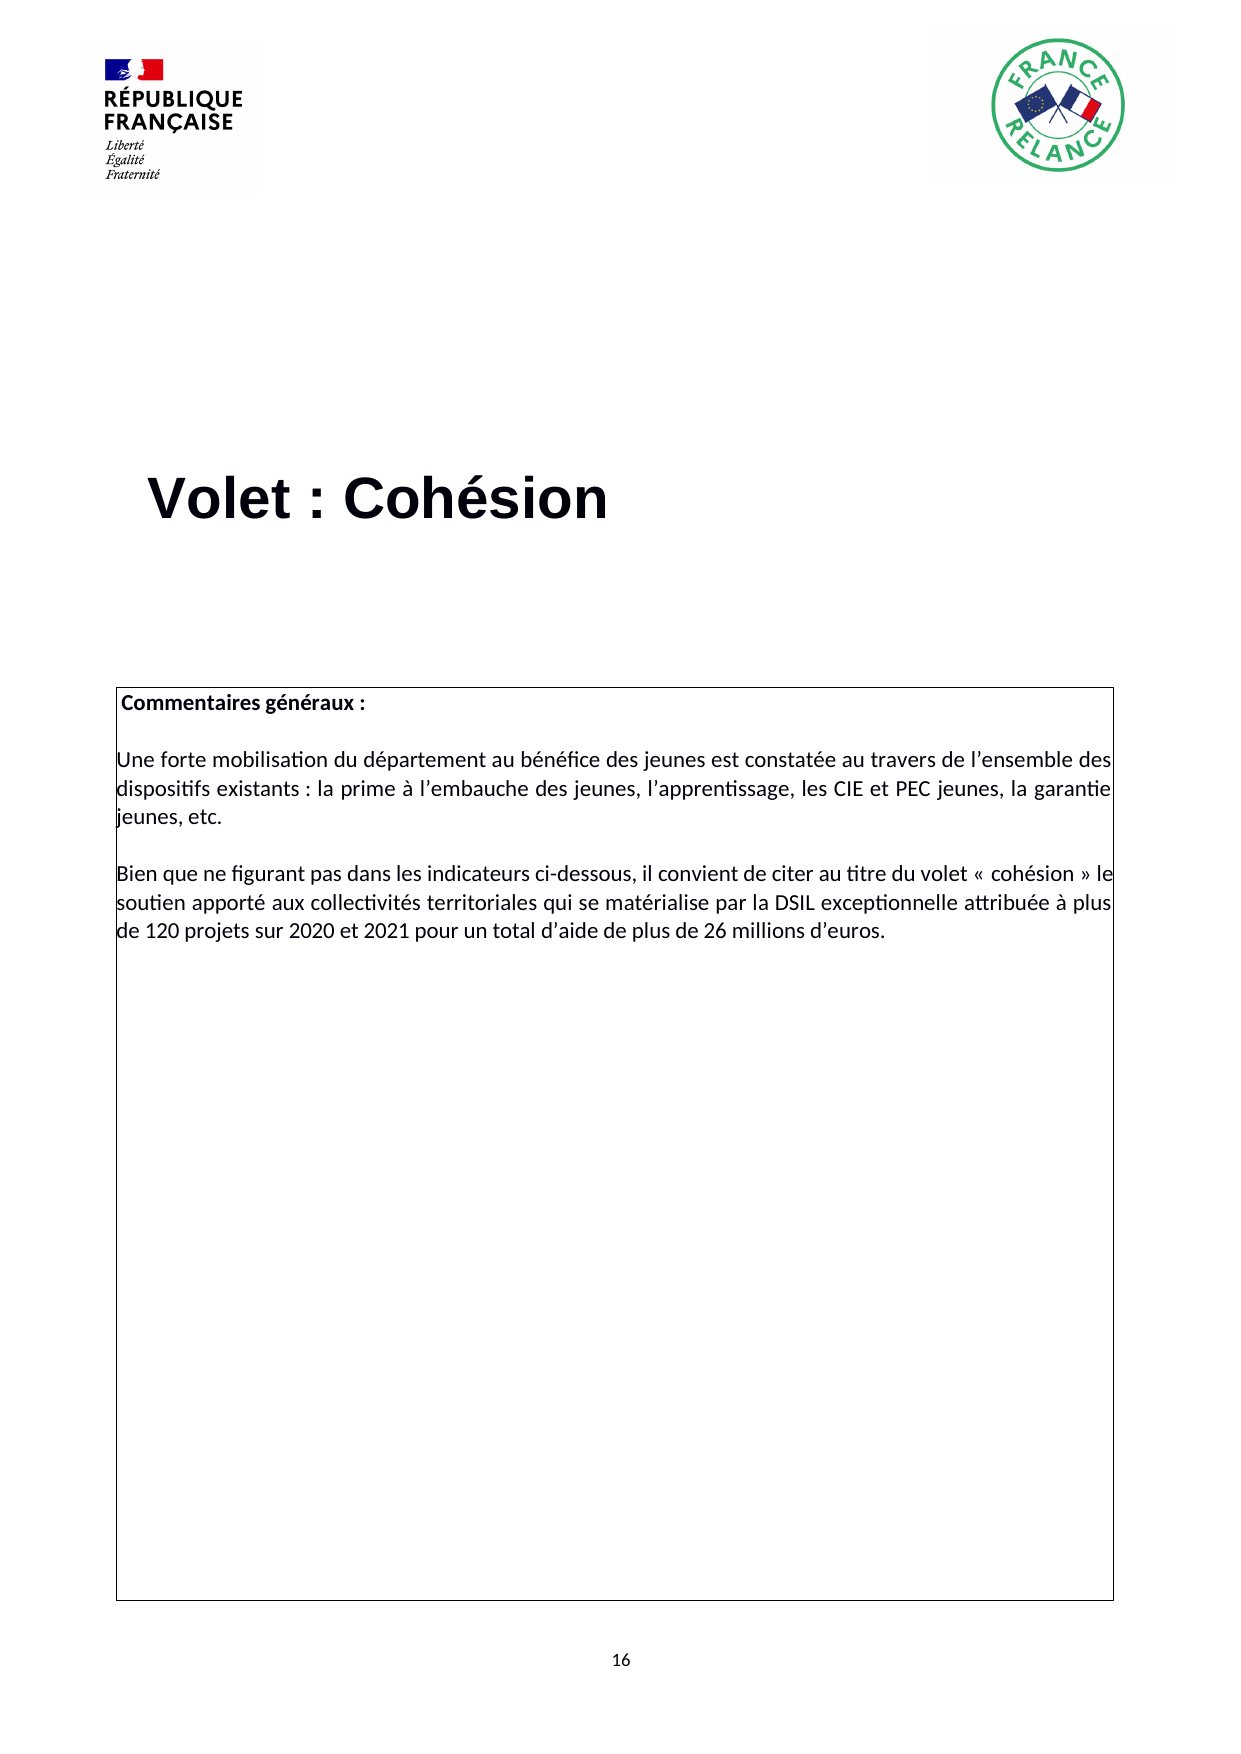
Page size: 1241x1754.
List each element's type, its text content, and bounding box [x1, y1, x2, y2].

picture [926, 17, 1189, 185]
text 16 [4, 1648, 1238, 1671]
text Une forte mobilisation du département au bénéfice des jeunes est constatée au travers de l’ensemble des dispositifs existants : la prime à l’embauche des jeunes, l’apprentissage, les CIE et PEC jeunes, la garantie jeunes, etc. [116, 745, 1113, 831]
text Volet : Cohésion [148, 463, 1093, 531]
text Commentaires généraux : [116, 688, 1113, 716]
text Bien que ne figurant pas dans les indicateurs ci-dessous, il convient de citer au titre du volet « cohésion » le soutien apporté aux collectivités territoriales qui se matérialise par la DSIL exceptionnelle attribuée à plus de 120 projets sur 2020 et 2021 pour un total d’aide de plus de 26 millions d’euros. [116, 859, 1113, 945]
picture [84, 39, 263, 200]
